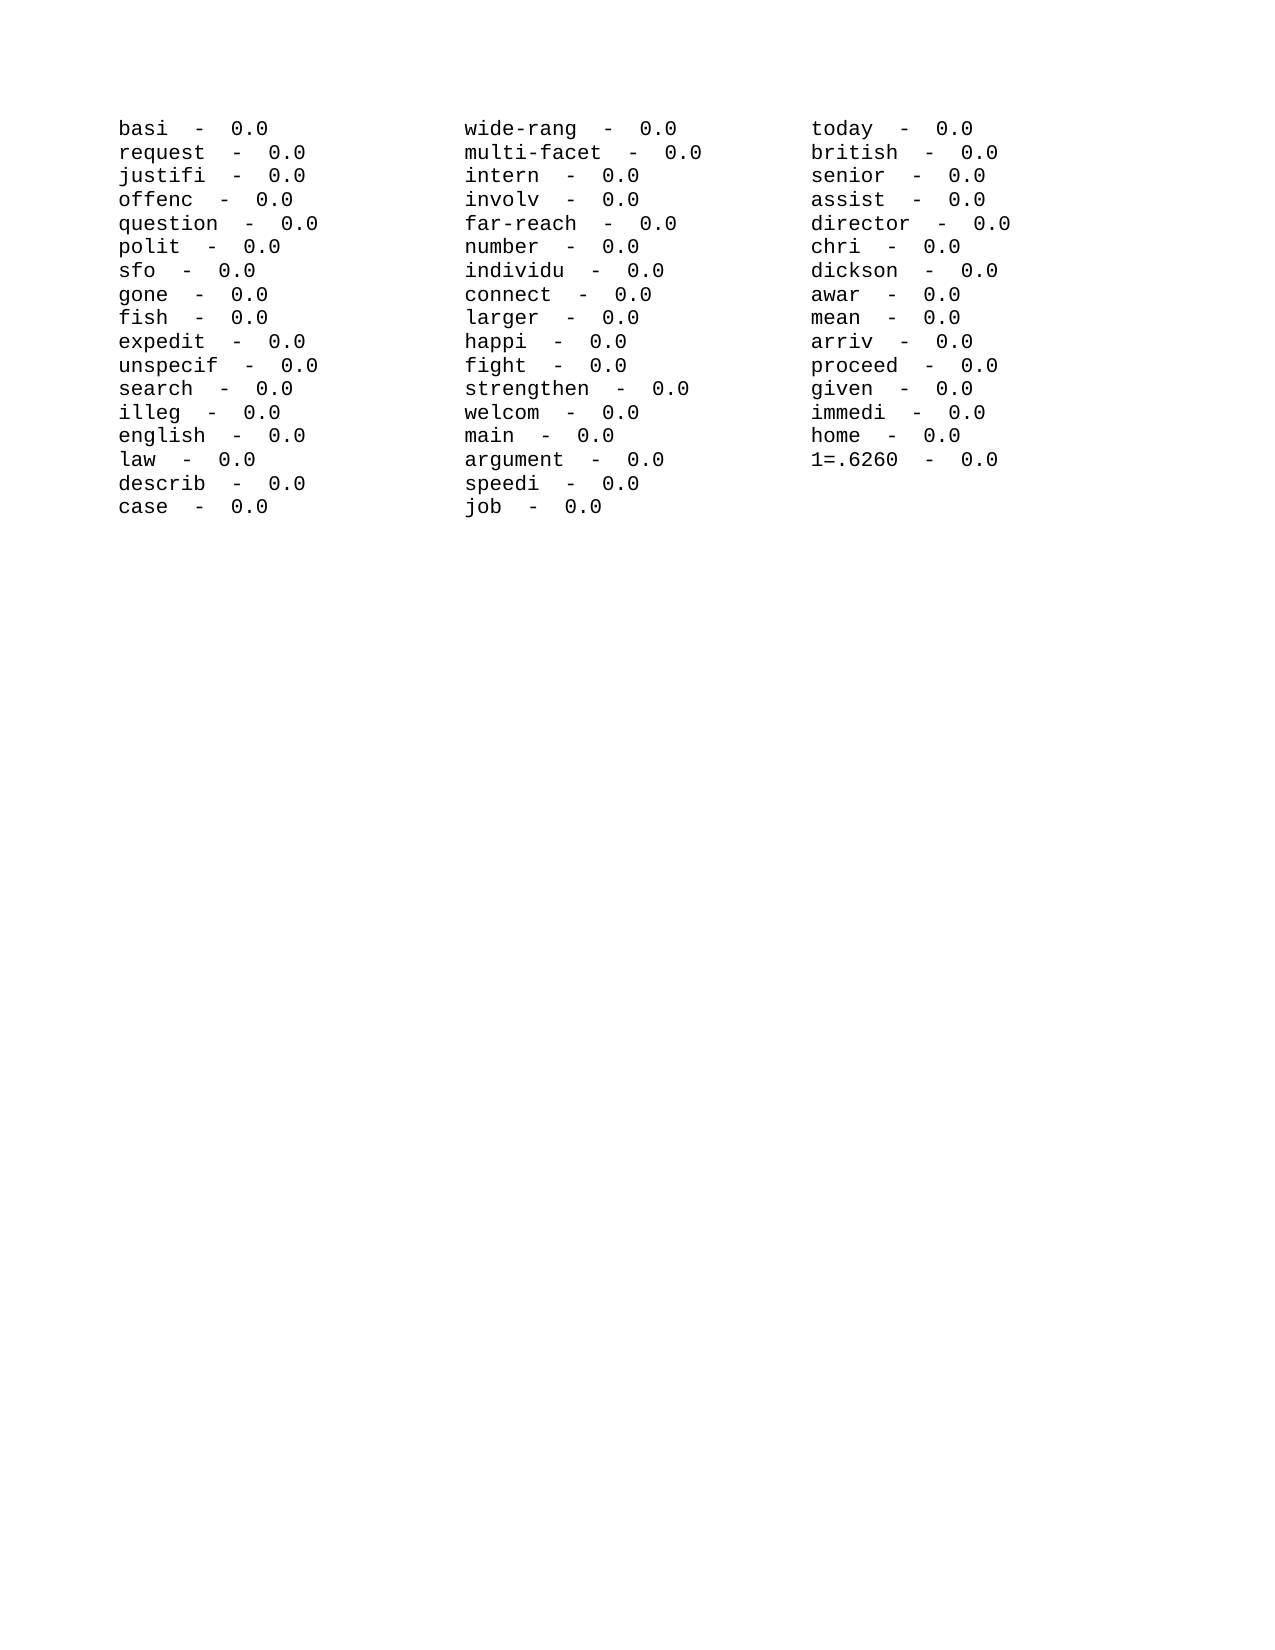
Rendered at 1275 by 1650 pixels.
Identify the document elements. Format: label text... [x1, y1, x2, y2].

text involv - 0.0 [464, 189, 811, 213]
text case - 0.0 [118, 496, 464, 520]
text multi-facet - 0.0 [464, 142, 811, 165]
text speedi - 0.0 [464, 473, 811, 496]
text question - 0.0 [118, 213, 464, 236]
text polit - 0.0 [118, 236, 464, 260]
text mean - 0.0 [811, 307, 1157, 331]
text main - 0.0 [464, 426, 811, 449]
text wide-rang - 0.0 [464, 118, 811, 142]
text arriv - 0.0 [811, 331, 1157, 354]
text dickson - 0.0 [811, 260, 1157, 284]
text proceed - 0.0 [811, 354, 1157, 378]
text today - 0.0 [811, 118, 1157, 142]
text far-reach - 0.0 [464, 213, 811, 236]
text 1=.6260 - 0.0 [811, 449, 1157, 473]
text assist - 0.0 [811, 189, 1157, 213]
text justifi - 0.0 [118, 165, 464, 189]
text number - 0.0 [464, 236, 811, 260]
text british - 0.0 [811, 142, 1157, 165]
text connect - 0.0 [464, 284, 811, 307]
text describ - 0.0 [118, 473, 464, 496]
text job - 0.0 [464, 496, 811, 520]
text individu - 0.0 [464, 260, 811, 284]
text offenc - 0.0 [118, 189, 464, 213]
text fight - 0.0 [464, 354, 811, 378]
text larger - 0.0 [464, 307, 811, 331]
text immedi - 0.0 [811, 402, 1157, 426]
text given - 0.0 [811, 378, 1157, 402]
text english - 0.0 [118, 426, 464, 449]
text home - 0.0 [811, 426, 1157, 449]
text law - 0.0 [118, 449, 464, 473]
text search - 0.0 [118, 378, 464, 402]
text sfo - 0.0 [118, 260, 464, 284]
text awar - 0.0 [811, 284, 1157, 307]
text unspecif - 0.0 [118, 354, 464, 378]
text director - 0.0 [811, 213, 1157, 236]
text illeg - 0.0 [118, 402, 464, 426]
text welcom - 0.0 [464, 402, 811, 426]
text chri - 0.0 [811, 236, 1157, 260]
text strengthen - 0.0 [464, 378, 811, 402]
text argument - 0.0 [464, 449, 811, 473]
text gone - 0.0 [118, 284, 464, 307]
text intern - 0.0 [464, 165, 811, 189]
text happi - 0.0 [464, 331, 811, 354]
text senior - 0.0 [811, 165, 1157, 189]
text fish - 0.0 [118, 307, 464, 331]
text request - 0.0 [118, 142, 464, 165]
text basi - 0.0 [118, 118, 464, 142]
text expedit - 0.0 [118, 331, 464, 354]
